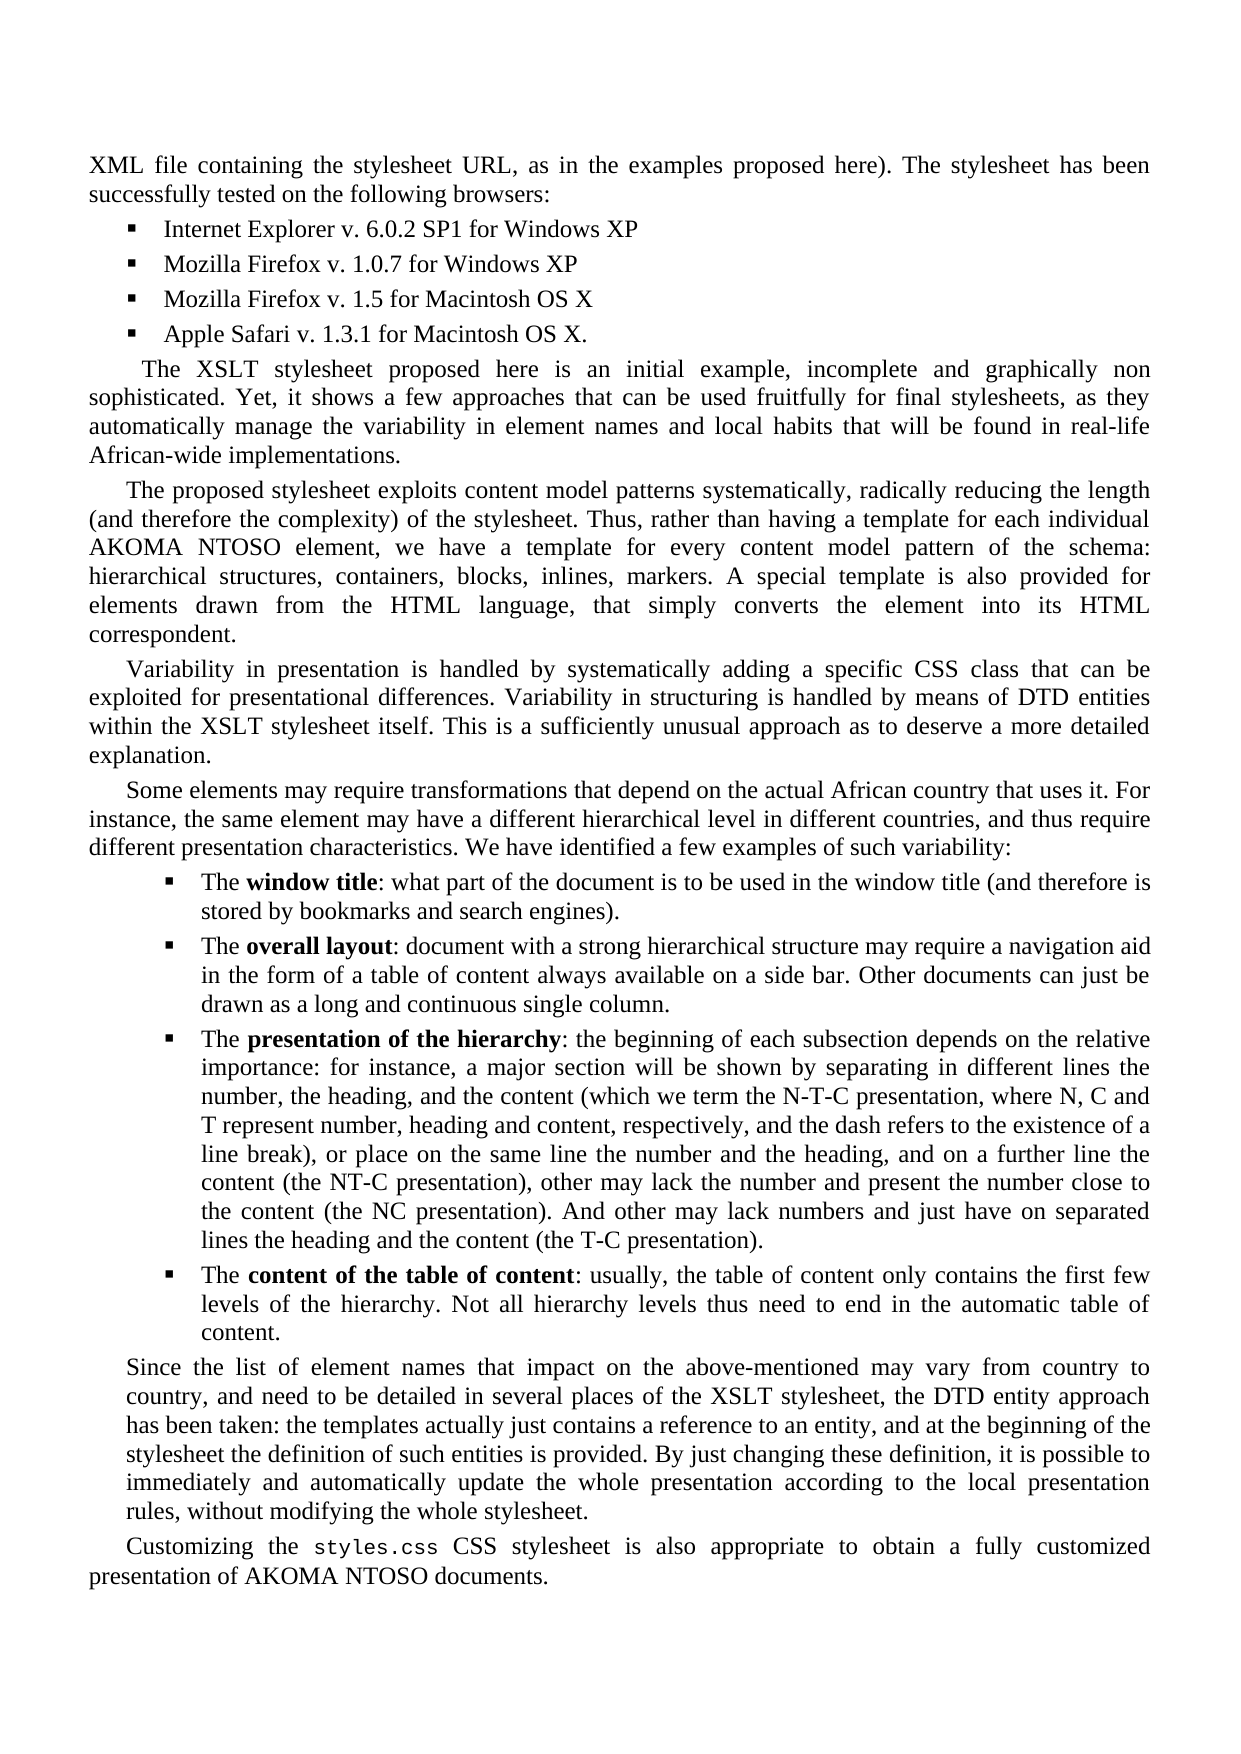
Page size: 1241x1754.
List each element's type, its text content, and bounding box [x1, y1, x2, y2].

list The presentation of the hierarchy: the beginning of each subsection depends on the relative importance: for instance, a major section will be shown by separating in different lines the number, the heading, and the content (which we term the N-T-C presentation, where N, C and T represent number, heading and content, respectively, and the dash refers to the existence of a line break), or place on the same line the number and the heading, and on a further line the content (the NT-C presentation), other may lack the number and present the number close to the content (the NC presentation). And other may lack numbers and just have on separated lines the heading and the content (the T-C presentation). [163, 1024, 1151, 1254]
list The content of the table of content: usually, the table of content only contains the first few levels of the hierarchy. Not all hierarchy levels thus need to end in the automatic table of content. [163, 1260, 1151, 1346]
text Since the list of element names that impact on the above-mentioned may vary from country to country, and need to be detailed in several places of the XSLT stylesheet, the DTD entity approach has been taken: the templates actually just contains a reference to an entity, and at the beginning of the stylesheet the definition of such entities is provided. By just changing these definition, it is possible to immediately and automatically update the whole presentation according to the local presentation rules, without modifying the whole stylesheet. [126, 1352, 1151, 1525]
list Apple Safari v. 1.3.1 for Macintosh OS X. [126, 319, 1151, 347]
list Mozilla Firefox v. 1.5 for Macintosh OS X [126, 284, 1151, 312]
list Internet Explorer v. 6.0.2 SP1 for Windows XP [126, 214, 1151, 242]
list Mozilla Firefox v. 1.0.7 for Windows XP [126, 249, 1151, 277]
text XML file containing the stylesheet URL, as in the examples proposed here). The stylesheet has been successfully tested on the following browsers: [89, 150, 1151, 207]
text The XSLT stylesheet proposed here is an initial example, incomplete and graphically non sophisticated. Yet, it shows a few approaches that can be used fruitfully for final stylesheets, as they automatically manage the variability in element names and local habits that will be found in real-life African-wide implementations. [89, 354, 1151, 469]
text Some elements may require transformations that depend on the actual African country that uses it. For instance, the same element may have a different hierarchical level in different countries, and thus require different presentation characteristics. We have identified a few examples of such variability: [89, 775, 1151, 861]
text Variability in presentation is handled by systematically adding a specific CSS class that can be exploited for presentational differences. Variability in structuring is handled by means of DTD entities within the XSLT stylesheet itself. This is a sufficiently unusual approach as to deserve a more detailed explanation. [89, 654, 1151, 769]
text Customizing the styles.css CSS stylesheet is also appropriate to obtain a fully customized presentation of AKOMA NTOSO documents. [89, 1531, 1151, 1589]
list The window title: what part of the document is to be used in the window title (and therefore is stored by bookmarks and search engines). [163, 867, 1151, 925]
list The overall layout: document with a strong hierarchical structure may require a navigation aid in the form of a table of content always available on a side bar. Other documents can just be drawn as a long and continuous single column. [163, 931, 1151, 1017]
text The proposed stylesheet exploits content model patterns systematically, radically reducing the length (and therefore the complexity) of the stylesheet. Thus, rather than having a template for each individual AKOMA NTOSO element, we have a template for every content model pattern of the schema: hierarchical structures, containers, blocks, inlines, markers. A special template is also provided for elements drawn from the HTML language, that simply converts the element into its HTML correspondent. [89, 475, 1151, 647]
